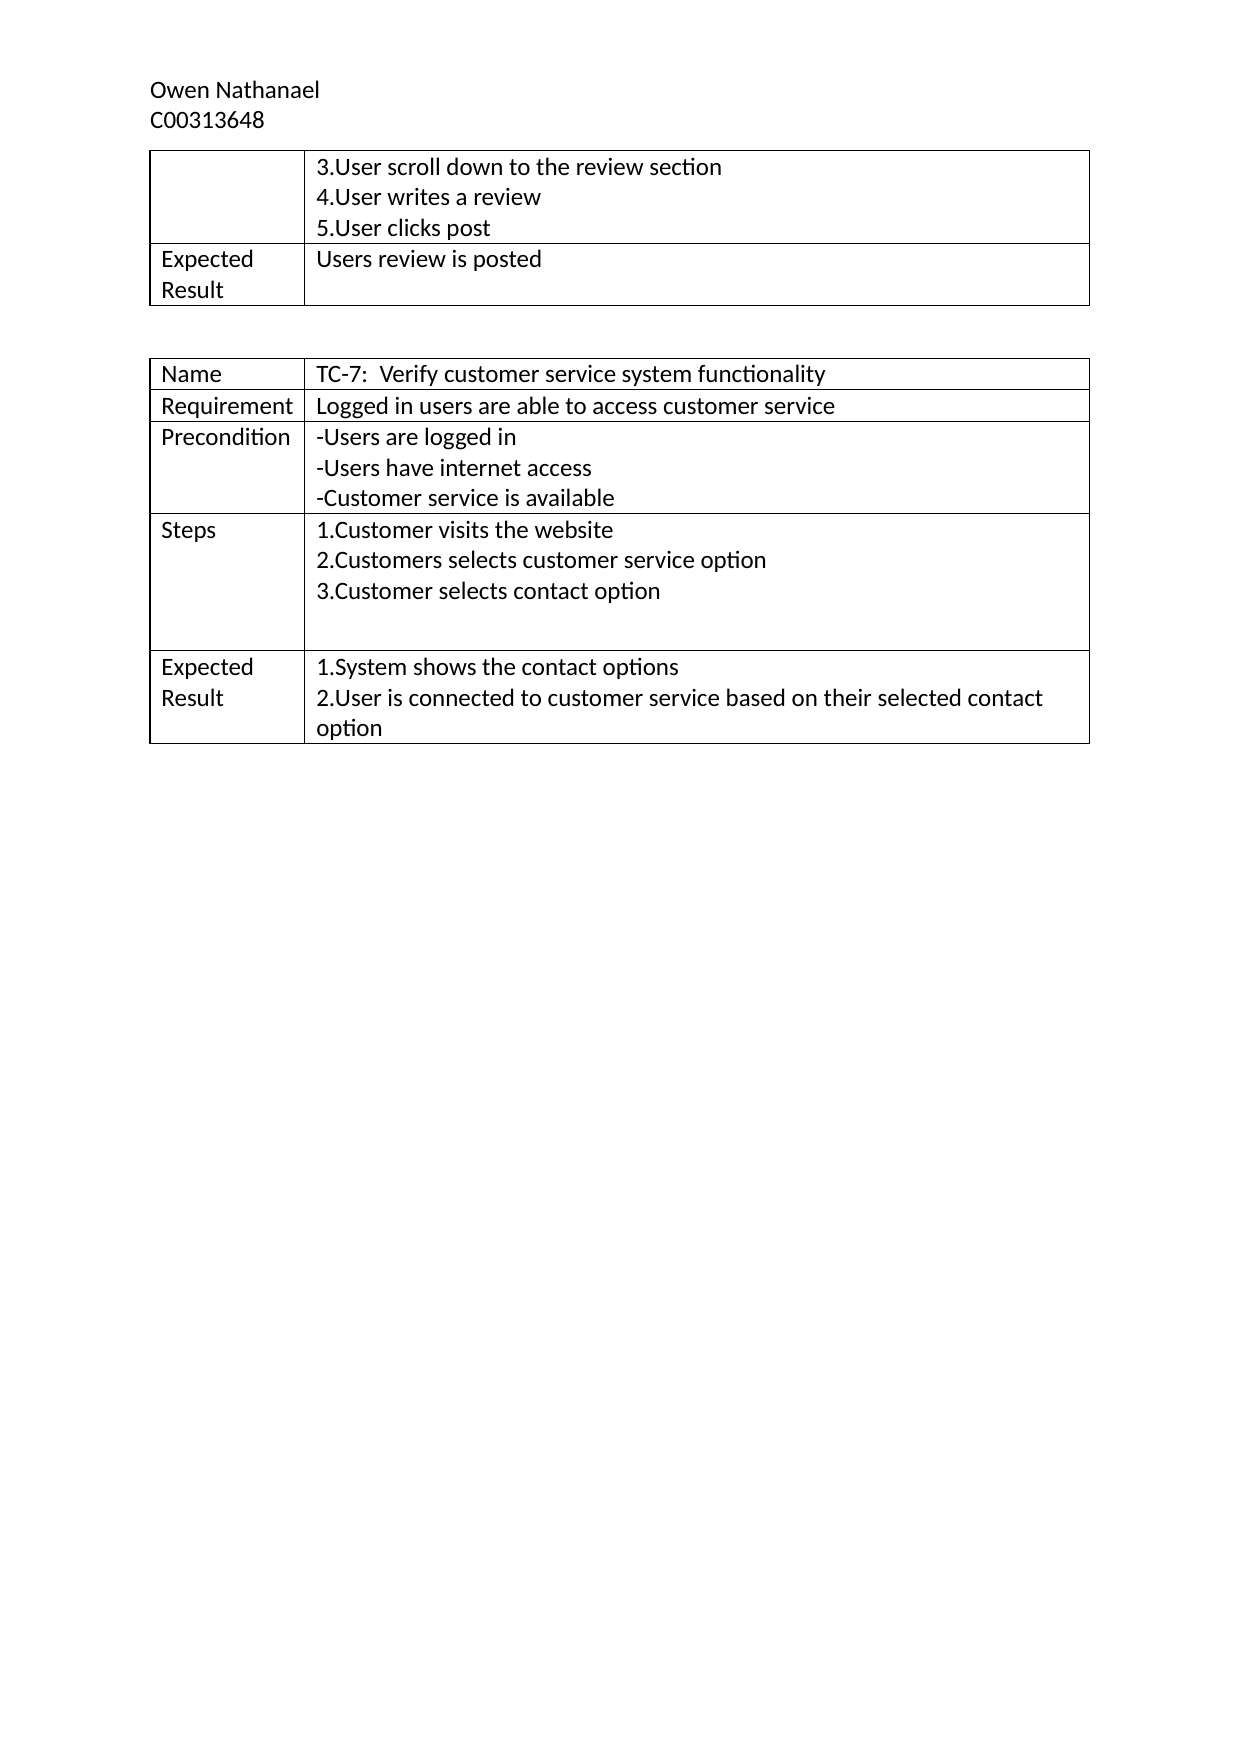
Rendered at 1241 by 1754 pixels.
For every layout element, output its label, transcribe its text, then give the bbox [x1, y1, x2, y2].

table_cell [151, 151, 304, 243]
table_header TC-7: Verify customer service system functionality [305, 359, 1089, 389]
table_cell 3.User scroll down to the review section 4.User writes a review 5.User clicks post [305, 151, 1089, 243]
table_cell Logged in users are able to access customer service [305, 390, 1089, 421]
table_cell 1.System shows the contact options 2.User is connected to customer service based on their selected contact option [305, 651, 1089, 743]
table_header Name [151, 359, 304, 389]
table_cell -Users are logged in -Users have internet access -Customer service is available [305, 422, 1089, 513]
table_cell Expected Result [151, 244, 304, 305]
table_cell Precondition [151, 422, 304, 513]
table_cell Users review is posted [305, 244, 1089, 305]
table_cell Steps [151, 514, 304, 650]
table_cell 1.Customer visits the website 2.Customers selects customer service option 3.Customer selects contact option [305, 514, 1089, 650]
table_cell Requirement [151, 390, 304, 421]
table_cell Expected Result [151, 651, 304, 743]
